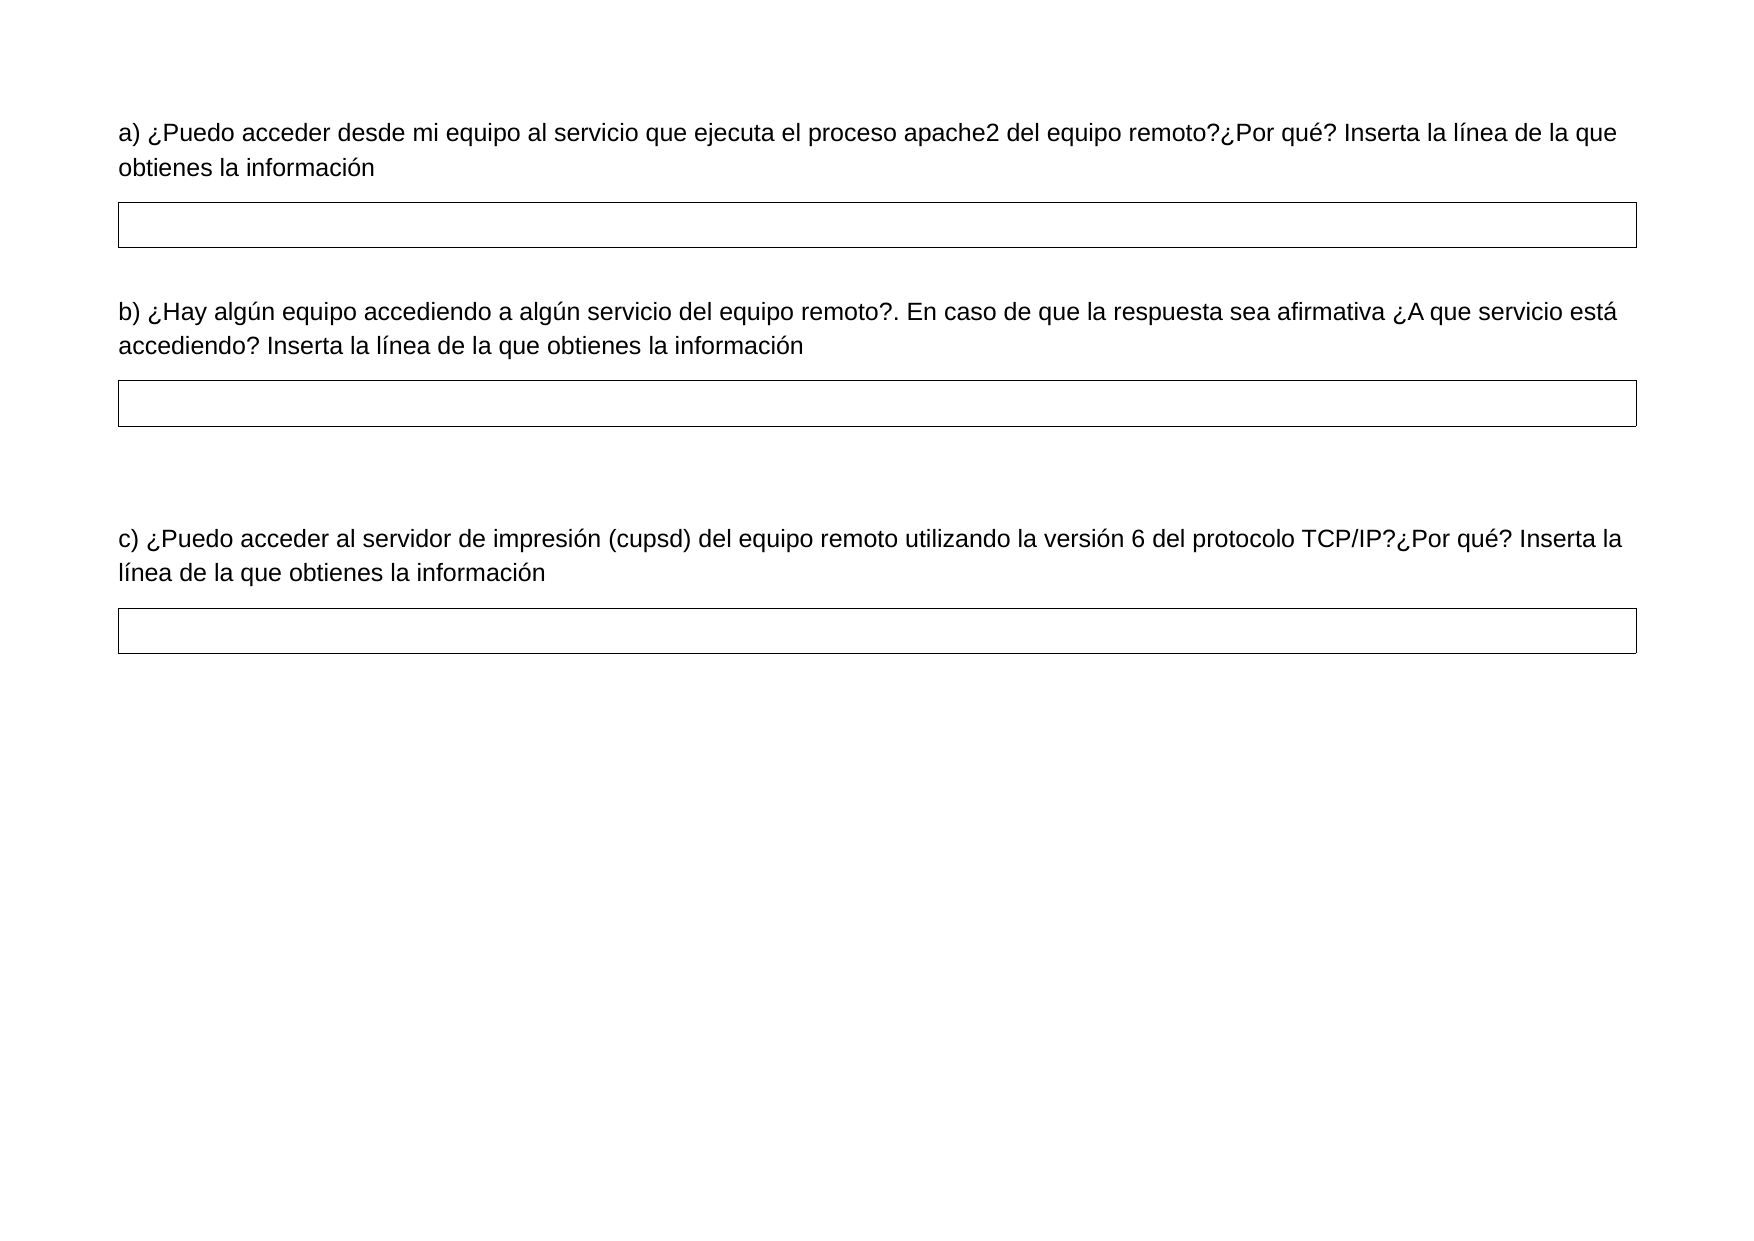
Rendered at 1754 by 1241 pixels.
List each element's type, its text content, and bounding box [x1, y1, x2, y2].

table_header [119, 609, 1636, 653]
text b) ¿Hay algún equipo accediendo a algún servicio del equipo remoto?. En caso de que la respuesta sea afirmativa ¿A que servicio está accediendo? Inserta la línea de la que obtienes la información [118, 296, 1636, 360]
table_header [119, 203, 1636, 247]
text c) ¿Puedo acceder al servidor de impresión (cupsd) del equipo remoto utilizando la versión 6 del protocolo TCP/IP?¿Por qué? Inserta la línea de la que obtienes la información [118, 524, 1636, 587]
table_header [119, 381, 1636, 426]
text a) ¿Puedo acceder desde mi equipo al servicio que ejecuta el proceso apache2 del equipo remoto?¿Por qué? Inserta la línea de la que obtienes la información [118, 118, 1636, 181]
